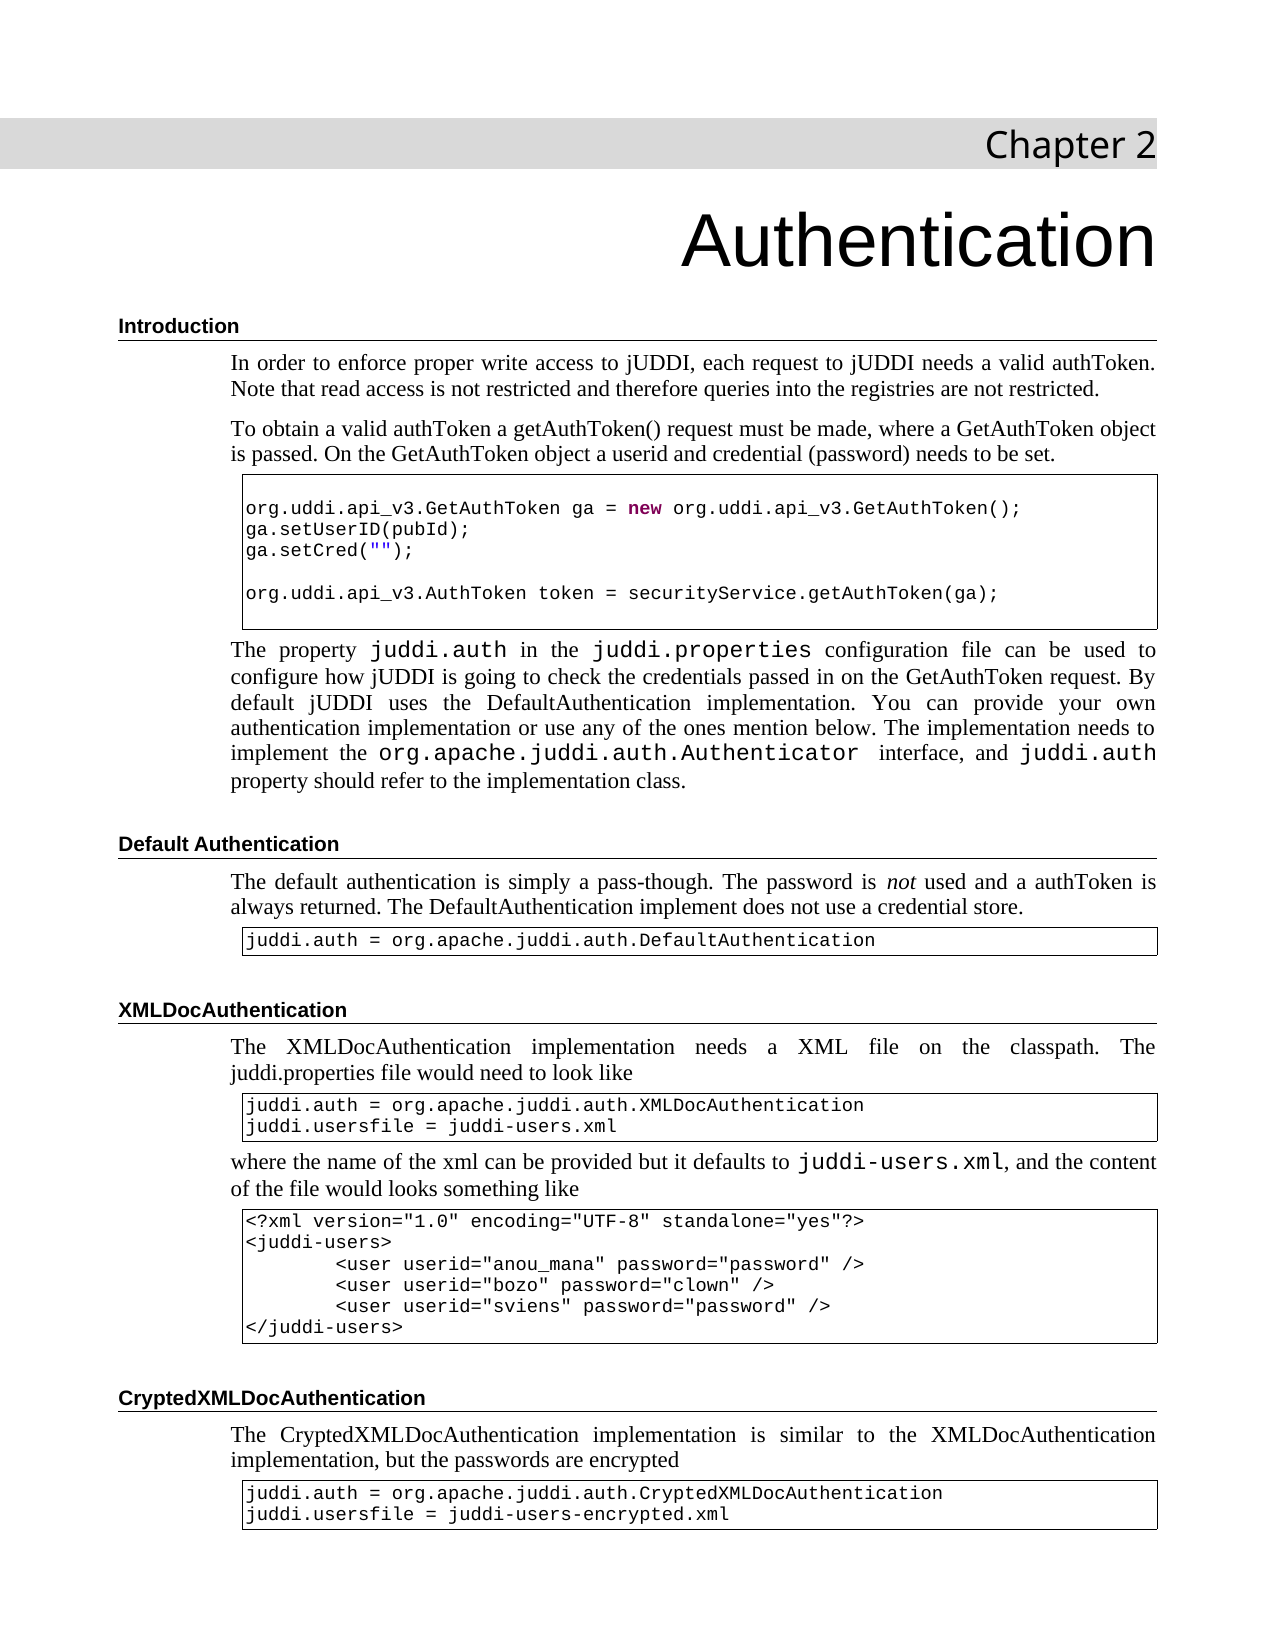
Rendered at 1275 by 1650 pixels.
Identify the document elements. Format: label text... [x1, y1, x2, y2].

subtitle Default Authentication [118, 833, 1157, 858]
text org.uddi.api_v3.GetAuthToken ga = new org.uddi.api_v3.GetAuthToken(); [243, 496, 1157, 517]
text <user userid="anou_mana" password="password" /> [243, 1251, 1157, 1273]
text ga.setCred(""); [243, 538, 1157, 562]
text The default authentication is simply a pass-though. The password is not used and a authToken is always returned. The DefaultAuthentication implement does not use a credential store. [230, 869, 1157, 920]
text ga.setUserID(pubId); [243, 517, 1157, 538]
subtitle XMLDocAuthentication [118, 998, 1157, 1023]
text <user userid="sviens" password="password" /> [243, 1294, 1157, 1315]
text The CryptedXMLDocAuthentication implementation is similar to the XMLDocAuthentication implementation, but the passwords are encrypted [230, 1422, 1157, 1473]
subtitle CryptedXMLDocAuthentication [118, 1386, 1157, 1411]
subtitle Introduction [118, 314, 1157, 340]
text The XMLDocAuthentication implementation needs a XML file on the classpath. The juddi.properties file would need to look like [230, 1034, 1157, 1085]
text The property juddi.auth in the juddi.properties configuration file can be used to configure how jUDDI is going to check the credentials passed in on the GetAuthToken request. By default jUDDI uses the DefaultAuthentication implementation. You can provide your own authentication implementation or use any of the ones mention below. The implementation needs to implement the org.apache.juddi.auth.Authenticator interface, and juddi.auth property should refer to the implementation class. [230, 637, 1157, 793]
text juddi.auth = org.apache.juddi.auth.DefaultAuthentication [243, 928, 1157, 955]
text <user userid="bozo" password="clown" /> [243, 1273, 1157, 1294]
text To obtain a valid authToken a getAuthToken() request must be made, where a GetAuthToken object is passed. On the GetAuthToken object a userid and credential (password) needs to be set. [230, 416, 1157, 467]
text </juddi-users> [243, 1315, 1157, 1343]
text juddi.usersfile = juddi-users.xml [243, 1114, 1157, 1141]
text juddi.auth = org.apache.juddi.auth.CryptedXMLDocAuthentication [243, 1481, 1157, 1502]
text <juddi-users> [243, 1230, 1157, 1251]
text <?xml version="1.0" encoding="UTF-8" standalone="yes"?> [243, 1210, 1157, 1230]
text juddi.auth = org.apache.juddi.auth.XMLDocAuthentication [243, 1094, 1157, 1114]
text where the name of the xml can be provided but it defaults to juddi-users.xml, and the content of the file would looks something like [230, 1149, 1157, 1201]
text juddi.usersfile = juddi-users-encrypted.xml [243, 1502, 1157, 1529]
text org.uddi.api_v3.AuthToken token = securityService.getAuthToken(ga); [243, 581, 1157, 605]
title Authentication [233, 198, 1157, 282]
text In order to enforce proper write access to jUDDI, each request to jUDDI needs a valid authToken. Note that read access is not restricted and therefore queries into the registries are not restricted. [230, 350, 1157, 401]
